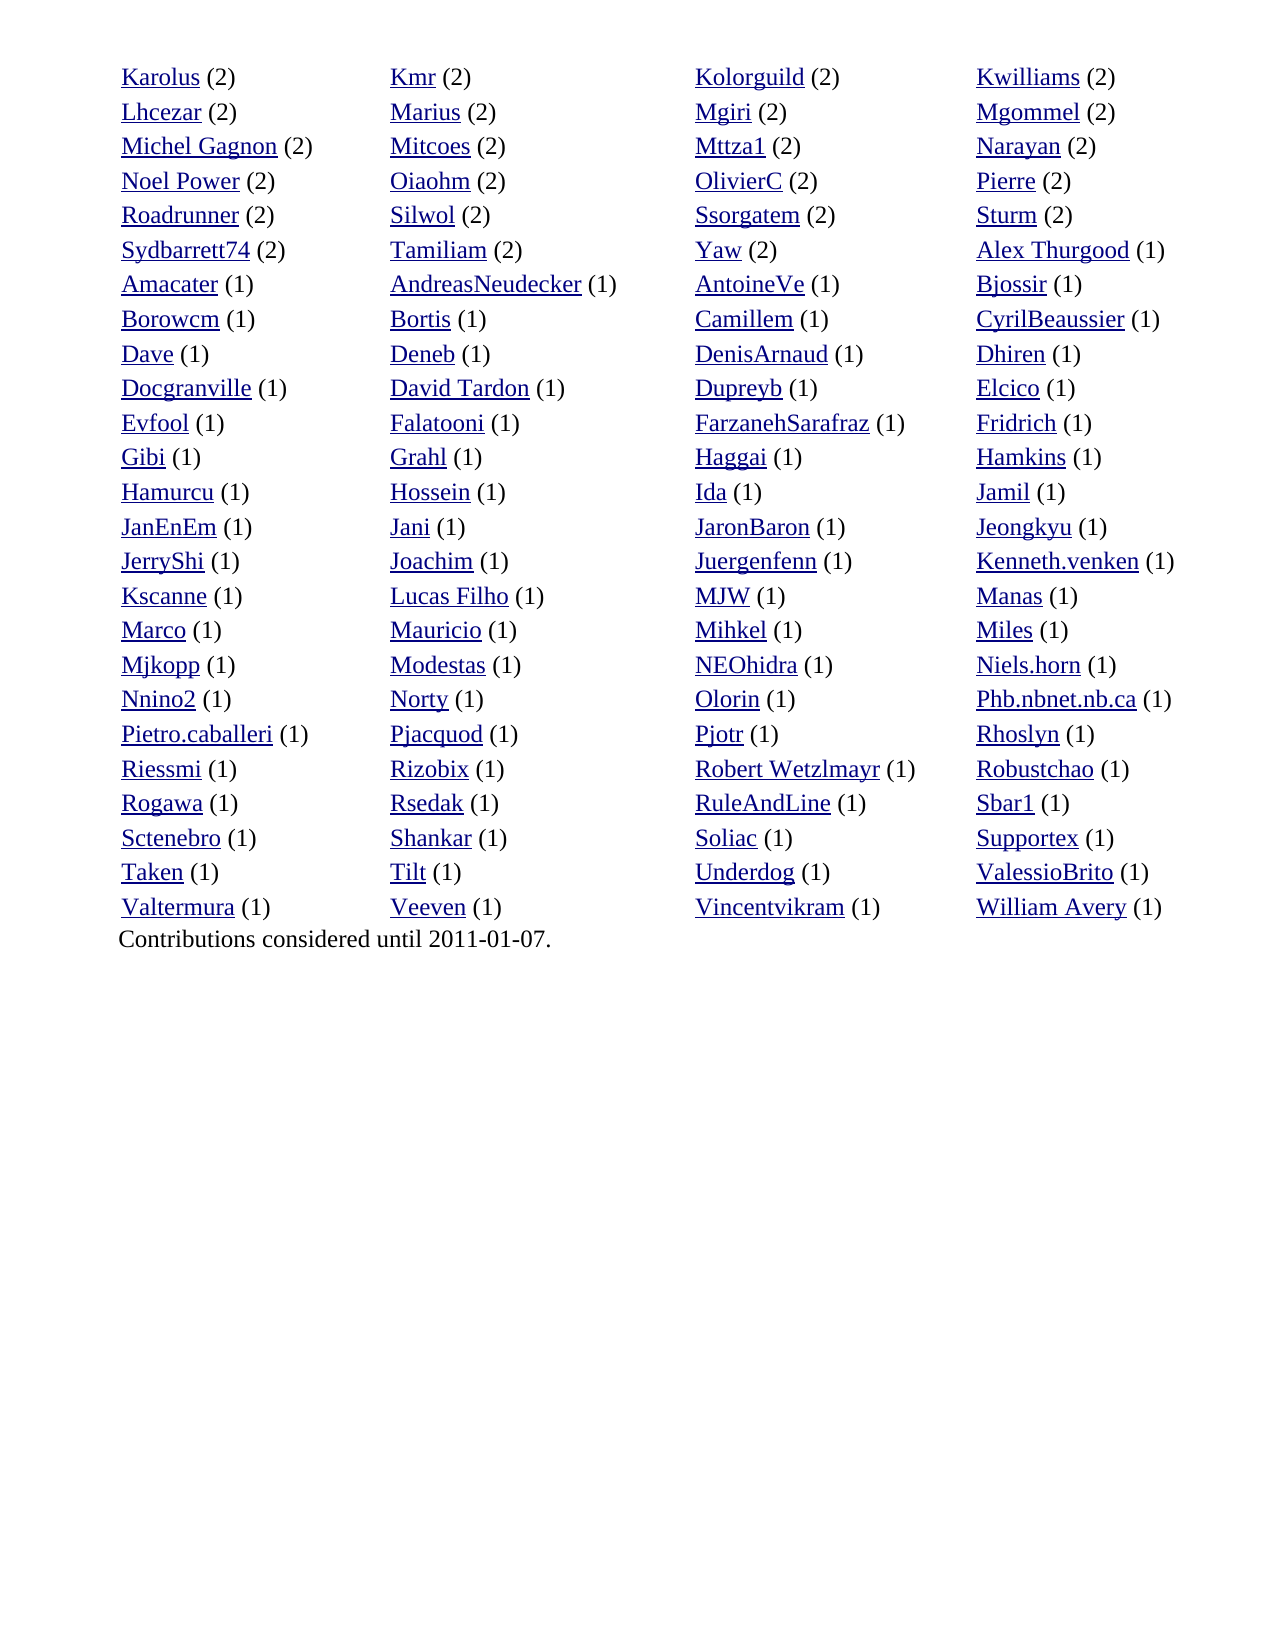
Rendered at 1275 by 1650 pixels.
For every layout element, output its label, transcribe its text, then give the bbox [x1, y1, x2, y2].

table_cell Supportex (1) [973, 820, 1259, 854]
table_cell Tamiliam (2) [387, 232, 692, 267]
table_cell Shankar (1) [387, 820, 692, 854]
table_cell Valtermura (1) [118, 889, 387, 924]
table_cell Deneb (1) [387, 336, 692, 370]
table_cell NEOhidra (1) [692, 647, 973, 682]
table_cell Riessmi (1) [118, 751, 387, 785]
table_cell Kolorguild (2) [692, 59, 973, 94]
table_cell Manas (1) [973, 578, 1259, 612]
table_cell William Avery (1) [973, 889, 1259, 924]
table_cell Karolus (2) [118, 59, 387, 94]
table_cell Rsedak (1) [387, 785, 692, 820]
table_cell Marco (1) [118, 613, 387, 647]
table_cell Sydbarrett74 (2) [118, 232, 387, 267]
table_cell Juergenfenn (1) [692, 543, 973, 578]
table_cell Mgommel (2) [973, 94, 1259, 128]
table_cell Silwol (2) [387, 198, 692, 232]
table_cell Pjacquod (1) [387, 716, 692, 751]
table_cell Fridrich (1) [973, 405, 1259, 439]
table_cell Falatooni (1) [387, 405, 692, 439]
table_cell Robustchao (1) [973, 751, 1259, 785]
table_cell Narayan (2) [973, 128, 1259, 163]
table_cell Hamurcu (1) [118, 474, 387, 509]
table_cell Sctenebro (1) [118, 820, 387, 854]
table_cell Robert Wetzlmayr (1) [692, 751, 973, 785]
table_cell Dhiren (1) [973, 336, 1259, 370]
table_cell Ida (1) [692, 474, 973, 509]
table_cell Hossein (1) [387, 474, 692, 509]
table_cell Vincentvikram (1) [692, 889, 973, 924]
table_cell Kmr (2) [387, 59, 692, 94]
table_cell Michel Gagnon (2) [118, 128, 387, 163]
table_cell Dave (1) [118, 336, 387, 370]
table_cell Modestas (1) [387, 647, 692, 682]
table_cell Niels.horn (1) [973, 647, 1259, 682]
table_cell Pierre (2) [973, 163, 1259, 197]
table_cell JaronBaron (1) [692, 509, 973, 543]
table_cell Amacater (1) [118, 267, 387, 301]
table_cell Mjkopp (1) [118, 647, 387, 682]
table_cell Mitcoes (2) [387, 128, 692, 163]
table_cell Rizobix (1) [387, 751, 692, 785]
table_cell Rhoslyn (1) [973, 716, 1259, 751]
table_cell RuleAndLine (1) [692, 785, 973, 820]
table_cell JerryShi (1) [118, 543, 387, 578]
table_cell Roadrunner (2) [118, 198, 387, 232]
table_cell Lhcezar (2) [118, 94, 387, 128]
text Contributions considered until 2011-01-07. [118, 924, 1216, 952]
table_cell Joachim (1) [387, 543, 692, 578]
table_cell Lucas Filho (1) [387, 578, 692, 612]
table_cell Soliac (1) [692, 820, 973, 854]
table_cell Pjotr (1) [692, 716, 973, 751]
table_cell Kwilliams (2) [973, 59, 1259, 94]
table_cell Jeongkyu (1) [973, 509, 1259, 543]
table_cell Taken (1) [118, 855, 387, 889]
table_cell Jani (1) [387, 509, 692, 543]
table_cell Tilt (1) [387, 855, 692, 889]
table_cell Sbar1 (1) [973, 785, 1259, 820]
table_cell Dupreyb (1) [692, 370, 973, 405]
table_cell Evfool (1) [118, 405, 387, 439]
table_cell CyrilBeaussier (1) [973, 301, 1259, 336]
table_cell MJW (1) [692, 578, 973, 612]
table_cell Norty (1) [387, 682, 692, 716]
table_cell Elcico (1) [973, 370, 1259, 405]
table_cell Mauricio (1) [387, 613, 692, 647]
table_cell DenisArnaud (1) [692, 336, 973, 370]
table_cell Noel Power (2) [118, 163, 387, 197]
table_cell David Tardon (1) [387, 370, 692, 405]
table_cell AntoineVe (1) [692, 267, 973, 301]
table_cell Miles (1) [973, 613, 1259, 647]
table_cell ValessioBrito (1) [973, 855, 1259, 889]
table_cell Bjossir (1) [973, 267, 1259, 301]
table_cell JanEnEm (1) [118, 509, 387, 543]
table_cell FarzanehSarafraz (1) [692, 405, 973, 439]
table_cell Marius (2) [387, 94, 692, 128]
table_cell Phb.nbnet.nb.ca (1) [973, 682, 1259, 716]
table_cell Yaw (2) [692, 232, 973, 267]
table_cell Veeven (1) [387, 889, 692, 924]
table_cell AndreasNeudecker (1) [387, 267, 692, 301]
table_cell Oiaohm (2) [387, 163, 692, 197]
table_cell Kenneth.venken (1) [973, 543, 1259, 578]
table_cell Alex Thurgood (1) [973, 232, 1259, 267]
table_cell Olorin (1) [692, 682, 973, 716]
table_cell Ssorgatem (2) [692, 198, 973, 232]
table_cell Hamkins (1) [973, 440, 1259, 474]
table_cell Pietro.caballeri (1) [118, 716, 387, 751]
table_cell Grahl (1) [387, 440, 692, 474]
table_cell Sturm (2) [973, 198, 1259, 232]
table_cell Mgiri (2) [692, 94, 973, 128]
table_cell Kscanne (1) [118, 578, 387, 612]
table_cell Bortis (1) [387, 301, 692, 336]
table_cell Gibi (1) [118, 440, 387, 474]
table_cell Borowcm (1) [118, 301, 387, 336]
table_cell OlivierC (2) [692, 163, 973, 197]
table_cell Underdog (1) [692, 855, 973, 889]
table_cell Mihkel (1) [692, 613, 973, 647]
table_cell Jamil (1) [973, 474, 1259, 509]
table_cell Camillem (1) [692, 301, 973, 336]
table_cell Rogawa (1) [118, 785, 387, 820]
table_cell Haggai (1) [692, 440, 973, 474]
table_cell Docgranville (1) [118, 370, 387, 405]
table_cell Mttza1 (2) [692, 128, 973, 163]
table_cell Nnino2 (1) [118, 682, 387, 716]
